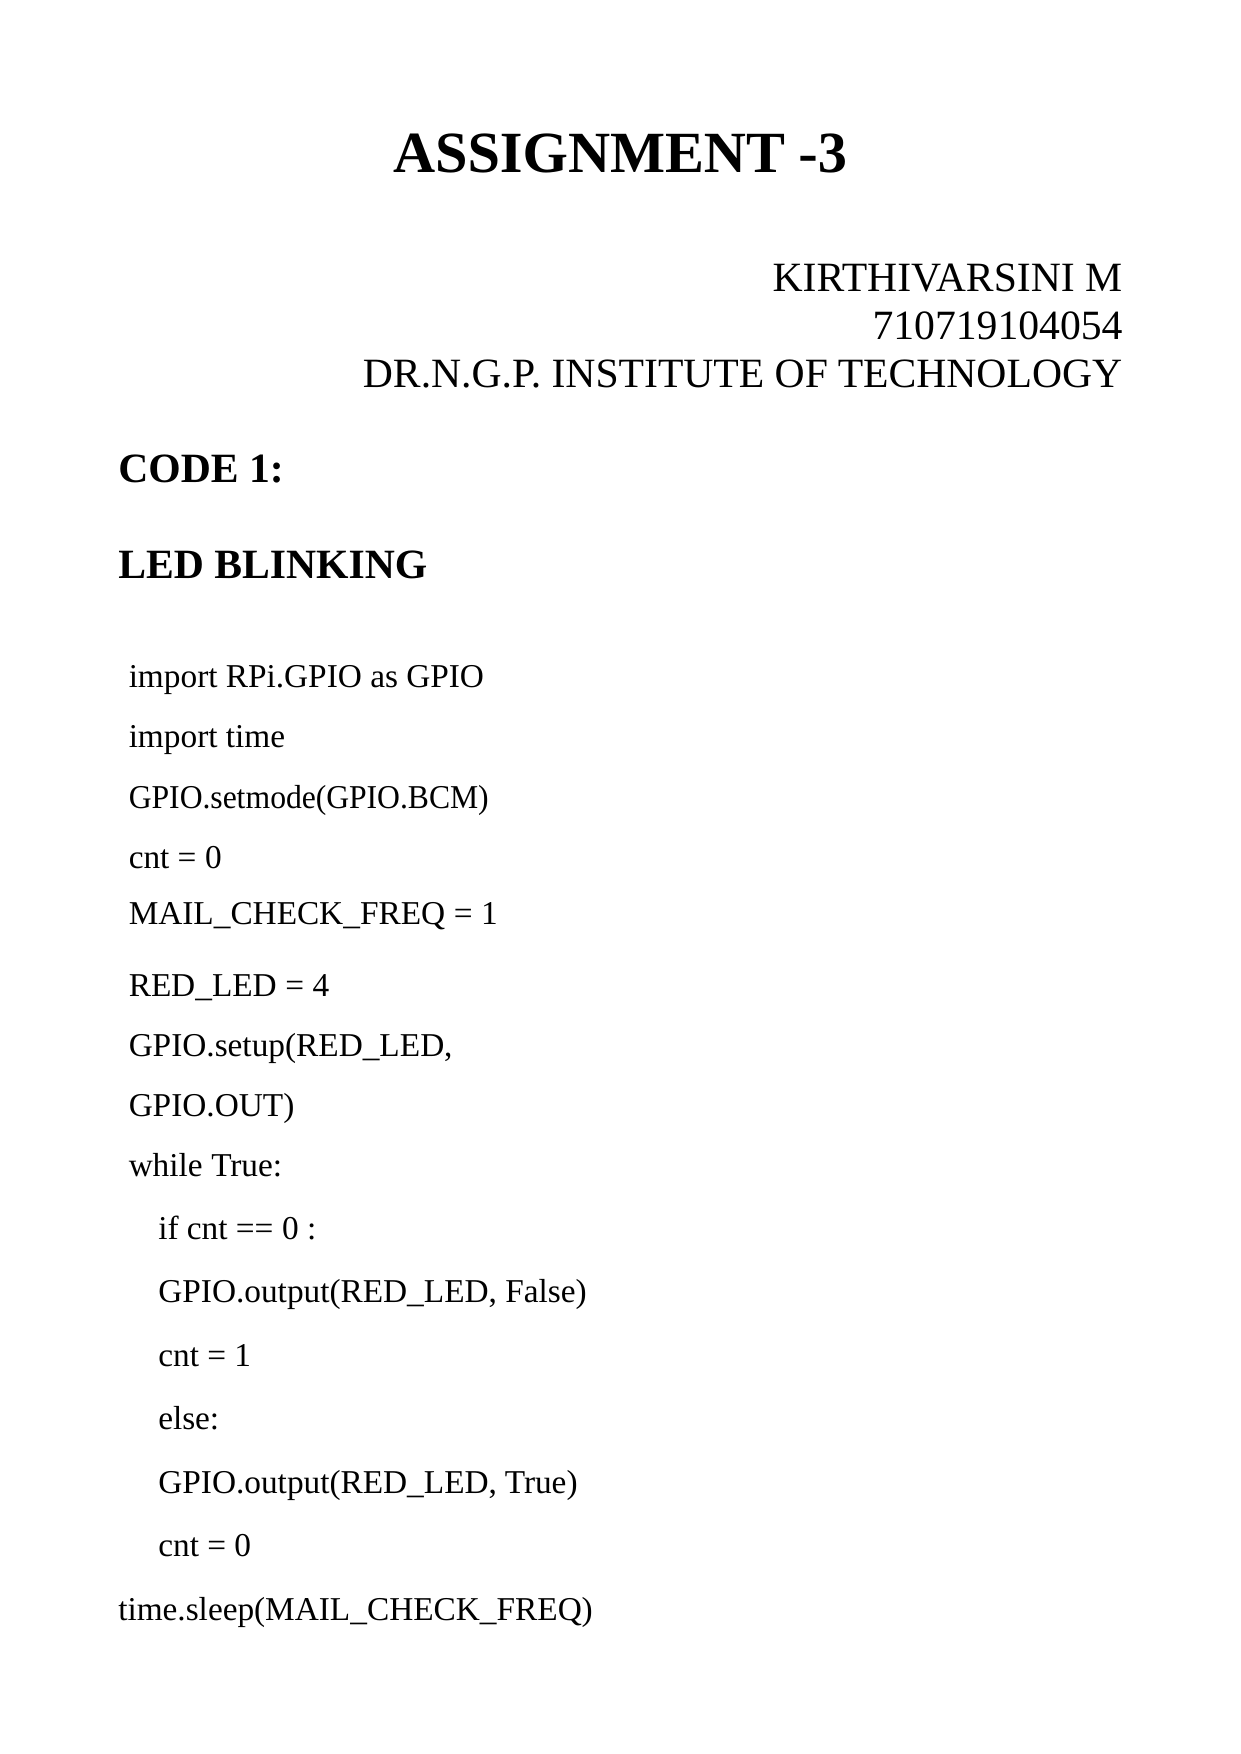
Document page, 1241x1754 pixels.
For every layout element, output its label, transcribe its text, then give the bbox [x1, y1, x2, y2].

text cnt = 0 [158, 1526, 1122, 1564]
text 710719104054 [118, 300, 1122, 348]
text GPIO.output(RED_LED, True) [158, 1462, 1122, 1500]
text if cnt == 0 : [158, 1208, 1122, 1247]
text CODE 1: [118, 444, 1122, 492]
text KIRTHIVARSINI M [118, 252, 1122, 300]
text ASSIGNMENT -3 [118, 118, 1122, 185]
text GPIO.output(RED_LED, False) [158, 1272, 1122, 1310]
text time.sleep(MAIL_CHECK_FREQ) [118, 1589, 1122, 1627]
text DR.N.G.P. INSTITUTE OF TECHNOLOGY [118, 348, 1122, 396]
text LED BLINKING [118, 540, 1122, 588]
text RED_LED = 4 GPIO.setup(RED_LED, GPIO.OUT) [128, 965, 589, 1123]
text while True: [128, 1145, 1122, 1183]
text else: [158, 1399, 1122, 1437]
text cnt = 1 [158, 1335, 1122, 1373]
text MAIL_CHECK_FREQ = 1 [128, 898, 1122, 931]
text import RPi.GPIO as GPIO import time GPIO.setmode(GPIO.BCM) cnt = 0 [128, 656, 499, 876]
